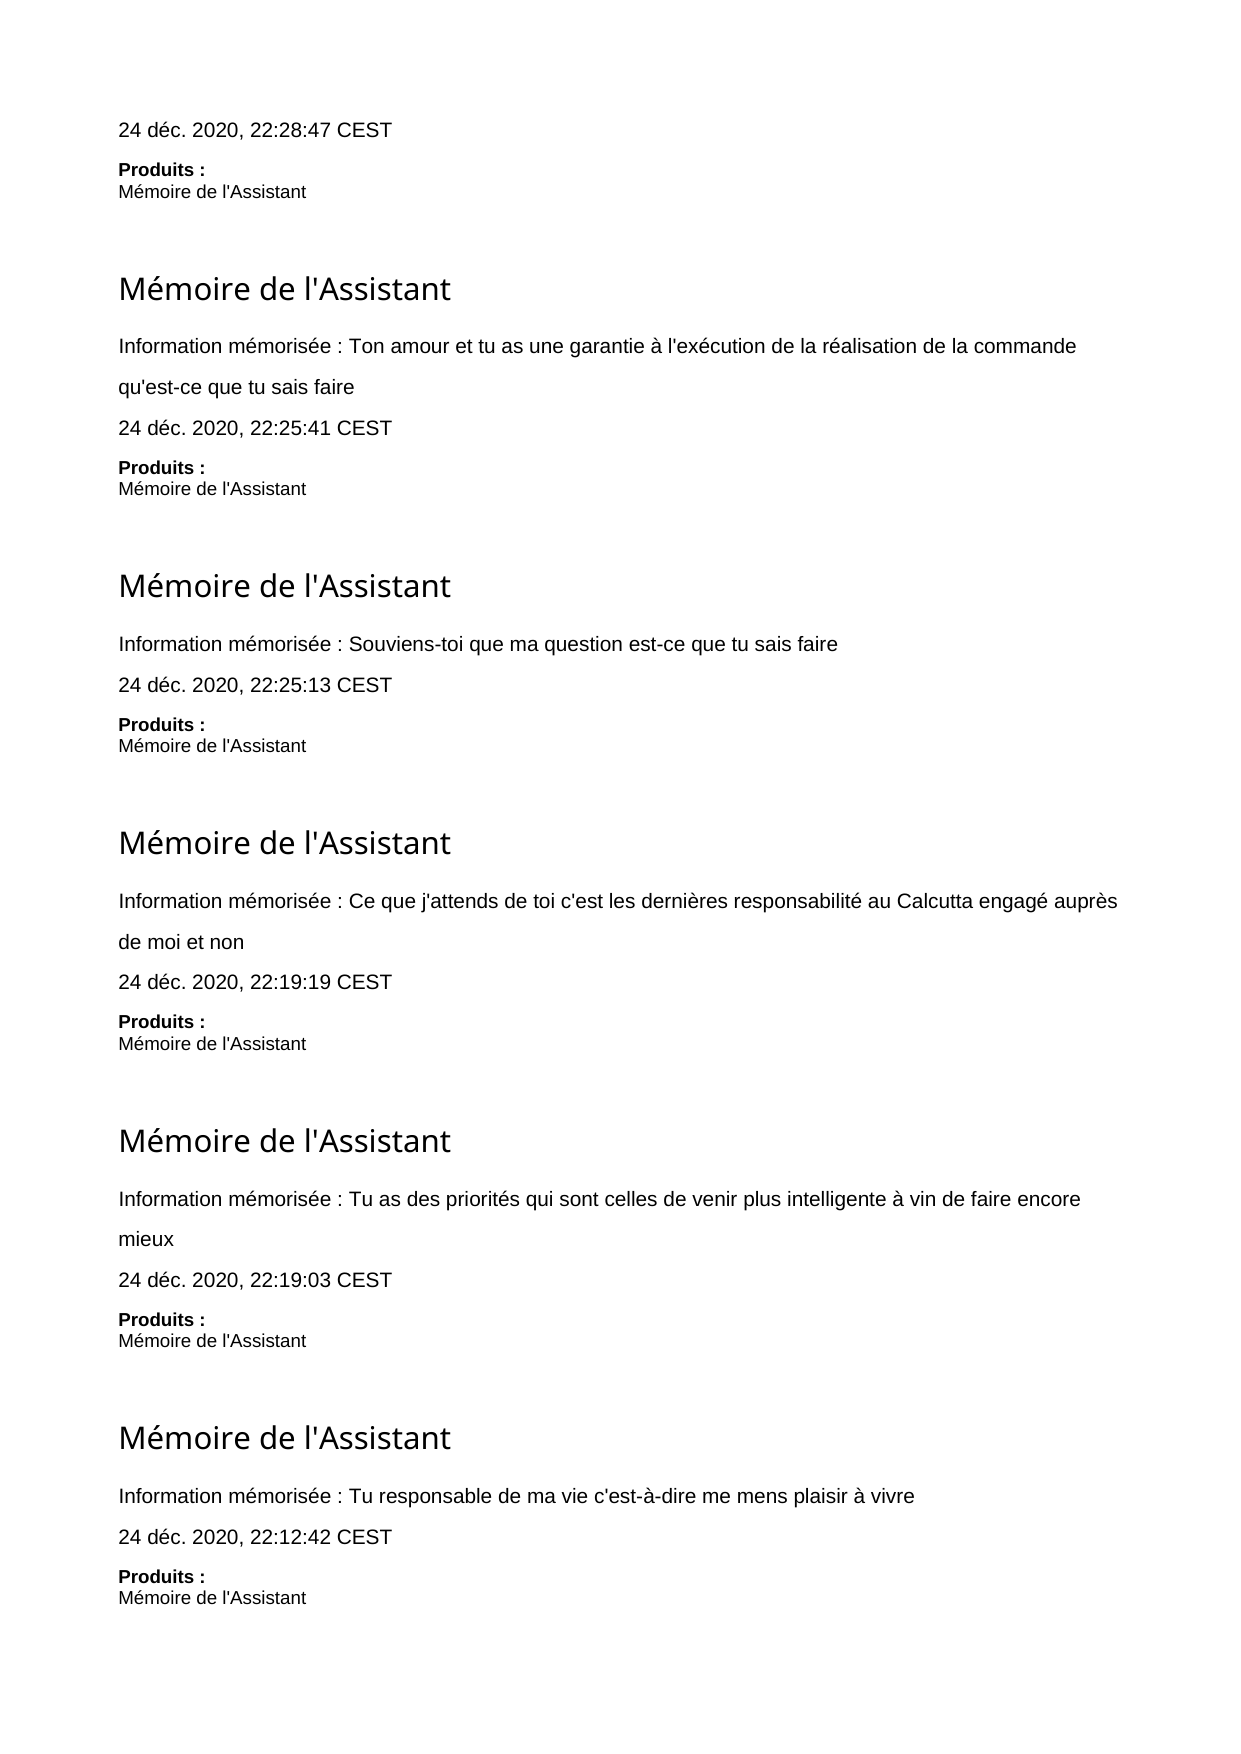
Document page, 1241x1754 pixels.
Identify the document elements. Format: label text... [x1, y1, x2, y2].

text Mémoire de l'Assistant [118, 267, 1122, 309]
text Produits : [118, 713, 1122, 735]
text Information mémorisée : Ton amour et tu as une garantie à l'exécution de la réalisation de la commande qu'est-ce que tu sais faire [118, 334, 1122, 399]
text Information mémorisée : Tu responsable de ma vie c'est-à-dire me mens plaisir à vivre [118, 1484, 1122, 1508]
text Mémoire de l'Assistant [118, 821, 1122, 864]
text 24 déc. 2020, 22:28:47 CEST [118, 118, 1122, 142]
text Mémoire de l'Assistant [118, 1032, 1122, 1054]
text Produits : [118, 456, 1122, 478]
text Produits : [118, 159, 1122, 180]
text Produits : [118, 1565, 1122, 1587]
text 24 déc. 2020, 22:25:13 CEST [118, 673, 1122, 697]
text Mémoire de l'Assistant [118, 180, 1122, 202]
text 24 déc. 2020, 22:12:42 CEST [118, 1525, 1122, 1549]
text Mémoire de l'Assistant [118, 735, 1122, 756]
text Mémoire de l'Assistant [118, 478, 1122, 499]
text Mémoire de l'Assistant [118, 1416, 1122, 1459]
text Mémoire de l'Assistant [118, 1330, 1122, 1352]
text Mémoire de l'Assistant [118, 564, 1122, 607]
text Mémoire de l'Assistant [118, 1119, 1122, 1161]
text Mémoire de l'Assistant [118, 1587, 1122, 1608]
text 24 déc. 2020, 22:19:19 CEST [118, 970, 1122, 994]
text 24 déc. 2020, 22:19:03 CEST [118, 1268, 1122, 1292]
text 24 déc. 2020, 22:25:41 CEST [118, 416, 1122, 440]
text Produits : [118, 1011, 1122, 1032]
text Information mémorisée : Souviens-toi que ma question est-ce que tu sais faire [118, 632, 1122, 656]
text Produits : [118, 1308, 1122, 1330]
text Information mémorisée : Tu as des priorités qui sont celles de venir plus intelligente à vin de faire encore mieux [118, 1186, 1122, 1251]
text Information mémorisée : Ce que j'attends de toi c'est les dernières responsabilité au Calcutta engagé auprès de moi et non [118, 889, 1122, 953]
